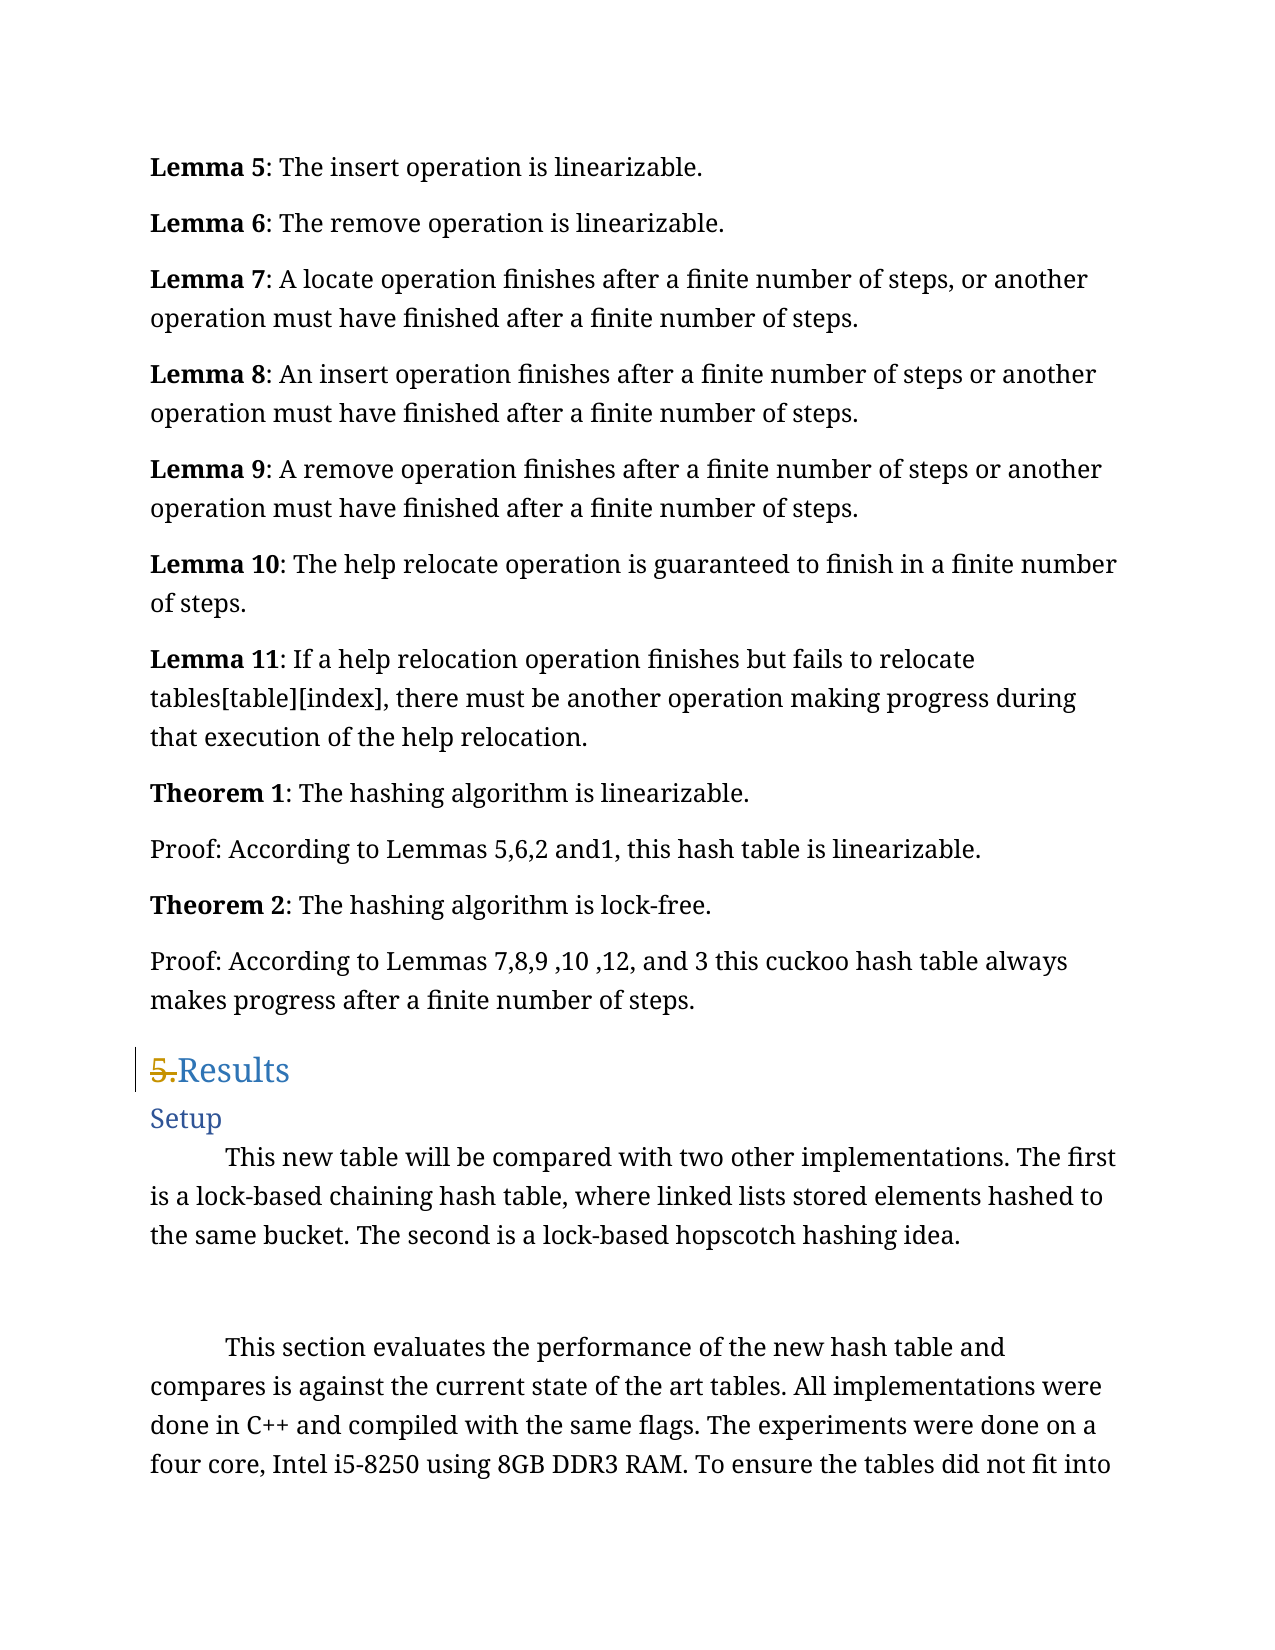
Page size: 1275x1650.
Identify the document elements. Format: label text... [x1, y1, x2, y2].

text This section evaluates the performance of the new hash table and compares is against the current state of the art tables. All implementations were done in C++ and compiled with the same flags. The experiments were done on a four core, Intel i5-8250 using 8GB DDR3 RAM. To ensure the tables did not fit into [150, 1329, 1125, 1481]
text This new table will be compared with two other implementations. The first is a lock-based chaining hash table, where linked lists stored elements hashed to the same bucket. The second is a lock-based hopscotch hashing idea. [150, 1139, 1125, 1252]
text Proof: According to Lemmas 5,6,2 and1, this hash table is linearizable. [150, 832, 1125, 866]
subtitle Setup [150, 1100, 1125, 1137]
text Lemma 7: A locate operation finishes after a finite number of steps, or another operation must have finished after a finite number of steps. [150, 262, 1125, 335]
text Lemma 10: The help relocate operation is guaranteed to finish in a finite number of steps. [150, 547, 1125, 620]
subtitle Results [150, 1047, 1125, 1092]
text Proof: According to Lemmas 7,8,9 ,10 ,12, and 3 this cuckoo hash table always makes progress after a finite number of steps. [150, 943, 1125, 1017]
text Lemma 5: The insert operation is linearizable. [150, 150, 1125, 184]
text Lemma 9: A remove operation finishes after a finite number of steps or another operation must have finished after a finite number of steps. [150, 452, 1125, 525]
text Lemma 6: The remove operation is linearizable. [150, 206, 1125, 240]
text Theorem 2: The hashing algorithm is lock-free. [150, 887, 1125, 922]
text Theorem 1: The hashing algorithm is linearizable. [150, 776, 1125, 810]
text Lemma 8: An insert operation finishes after a finite number of steps or another operation must have finished after a finite number of steps. [150, 357, 1125, 430]
text Lemma 11: If a help relocation operation finishes but fails to relocate tables[table][index], there must be another operation making progress during that execution of the help relocation. [150, 642, 1125, 754]
